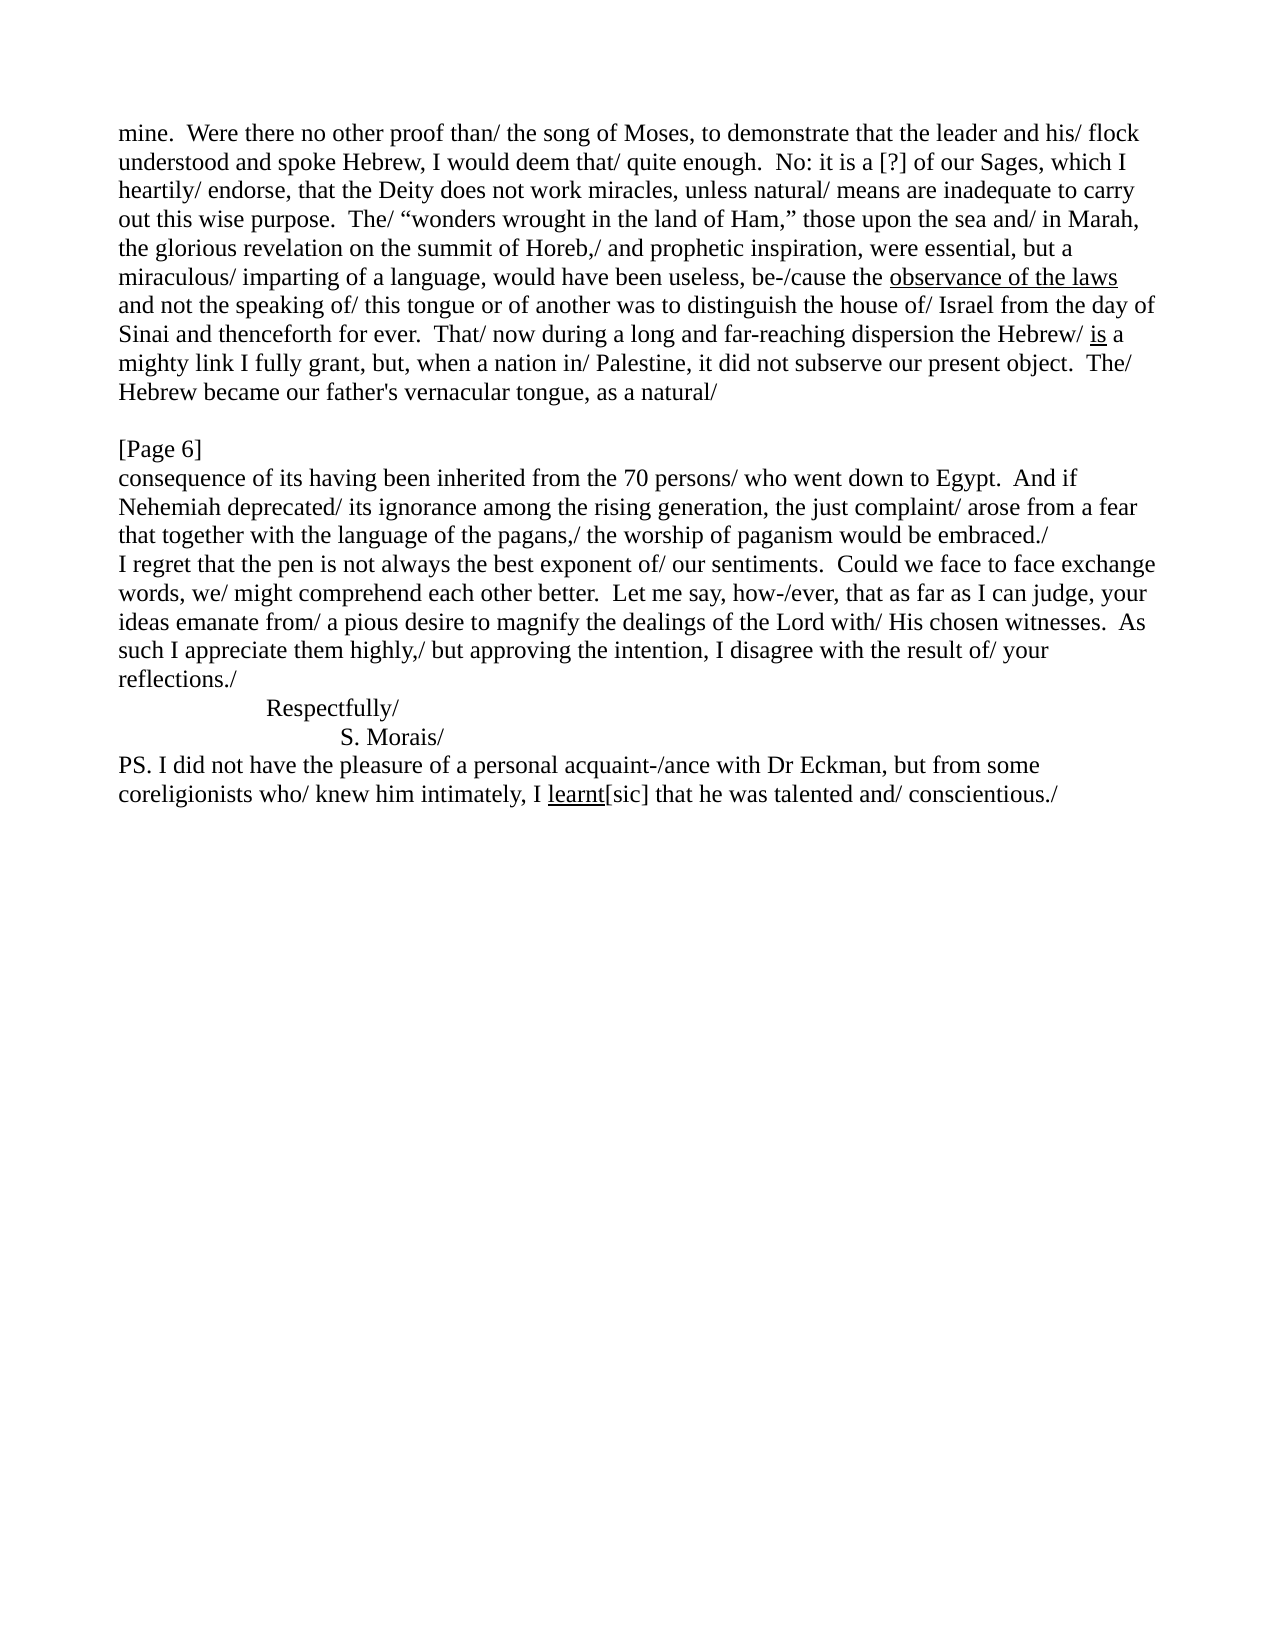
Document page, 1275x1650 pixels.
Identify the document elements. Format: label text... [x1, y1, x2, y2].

text mine. Were there no other proof than/ the song of Moses, to demonstrate that the leader and his/ flock understood and spoke Hebrew, I would deem that/ quite enough. No: it is a [?] of our Sages, which I heartily/ endorse, that the Deity does not work miracles, unless natural/ means are inadequate to carry out this wise purpose. The/ “wonders wrought in the land of Ham,” those upon the sea and/ in Marah, the glorious revelation on the summit of Horeb,/ and prophetic inspiration, were essential, but a miraculous/ imparting of a language, would have been useless, be-/cause the observance of the laws and not the speaking of/ this tongue or of another was to distinguish the house of/ Israel from the day of Sinai and thenceforth for ever. That/ now during a long and far-reaching dispersion the Hebrew/ is a mighty link I fully grant, but, when a nation in/ Palestine, it did not subserve our present object. The/ Hebrew became our father's vernacular tongue, as a natural/ [118, 118, 1157, 406]
text consequence of its having been inherited from the 70 persons/ who went down to Egypt. And if Nehemiah deprecated/ its ignorance among the rising generation, the just complaint/ arose from a fear that together with the language of the pagans,/ the worship of paganism would be embraced./ [118, 463, 1157, 549]
text PS. I did not have the pleasure of a personal acquaint-/ance with Dr Eckman, but from some coreligionists who/ knew him intimately, I learnt[sic] that he was talented and/ conscientious./ [118, 751, 1157, 808]
text Respectfully/ [118, 693, 1157, 722]
text I regret that the pen is not always the best exponent of/ our sentiments. Could we face to face exchange words, we/ might comprehend each other better. Let me say, how-/ever, that as far as I can judge, your ideas emanate from/ a pious desire to magnify the dealings of the Lord with/ His chosen witnesses. As such I appreciate them highly,/ but approving the intention, I disagree with the result of/ your reflections./ [118, 549, 1157, 693]
text S. Morais/ [118, 722, 1157, 751]
text [Page 6] [118, 434, 1157, 463]
